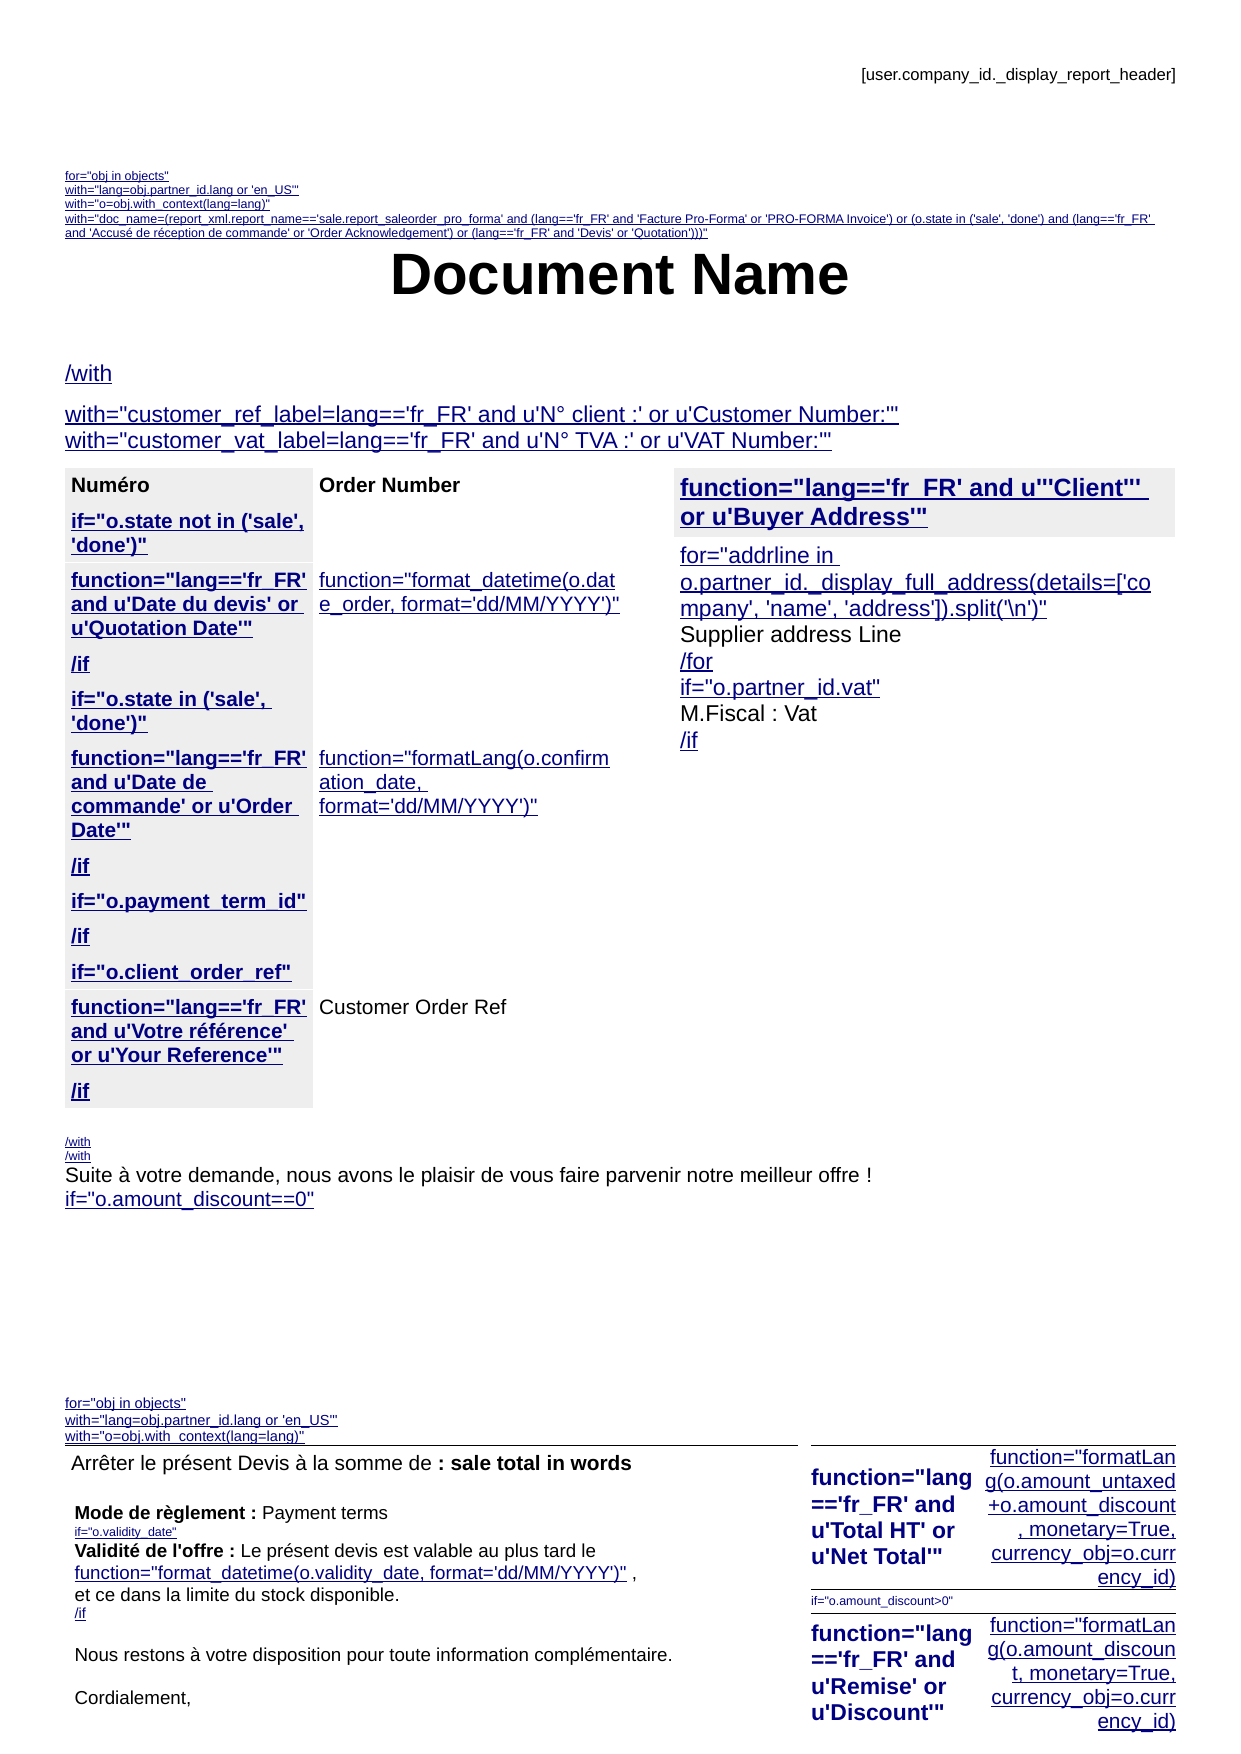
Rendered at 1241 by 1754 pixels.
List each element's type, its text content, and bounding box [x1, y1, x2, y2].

text with="doc_name=(report_xml.report_name=='sale.report_saleorder_pro_forma' and (lang=='fr_FR' and 'Facture Pro-Forma' or 'PRO-FORMA Invoice') or (o.state in ('sale', 'done') and (lang=='fr_FR' and 'Accusé de réception de commande' or 'Order Acknowledgement') or (lang=='fr_FR' and 'Devis' or 'Quotation')))" [65, 211, 1175, 240]
table_cell /if [65, 919, 313, 954]
table_cell [313, 883, 626, 919]
text /with [65, 1149, 1175, 1163]
table_cell function="formatLang(o.confirmation_date, format='dd/MM/YYYY')" [313, 741, 626, 848]
table_header [674, 797, 1175, 1134]
table_cell function="lang=='fr_FR' and u'Votre référence' or u'Your Reference'" [65, 990, 313, 1073]
table_cell [313, 681, 626, 741]
subtitle Document Name [65, 240, 1175, 307]
text with="customer_ref_label=lang=='fr_FR' and u'N° client :' or u'Customer Number:'" [65, 401, 1175, 427]
table_cell [313, 646, 626, 681]
text Suite à votre demande, nous avons le plaisir de vous faire parvenir notre meilleur offre ! [65, 1163, 1175, 1187]
table_cell /if [65, 646, 313, 681]
table_cell function="lang=='fr_FR' and u'Date de commande' or u'Order Date'" [65, 741, 313, 848]
table_cell /if [65, 1073, 313, 1108]
text /with [65, 360, 1175, 386]
text with="lang=obj.partner_id.lang or 'en_US'" [65, 182, 1175, 197]
text with="o=obj.with_context(lang=lang)" [65, 197, 1175, 211]
table_header function="lang=='fr_FR' and u'''Client''' or u'Buyer Address'" [674, 468, 1175, 537]
text with="customer_vat_label=lang=='fr_FR' and u'N° TVA :' or u'VAT Number:'" [65, 427, 1175, 453]
table_cell if="o.client_order_ref" [65, 954, 313, 989]
table_header Numéro [65, 468, 313, 503]
table_cell [313, 1073, 626, 1108]
table_cell if="o.state in ('sale', 'done')" [65, 681, 313, 741]
table_cell function="lang=='fr_FR' and u'Date du devis' or u'Quotation Date'" [65, 563, 313, 646]
text /with [65, 1134, 1175, 1149]
table_header Order Number [313, 468, 626, 503]
table_cell /if [65, 848, 313, 883]
table_header [65, 1108, 626, 1134]
table_cell if="o.payment_term_id" [65, 883, 313, 919]
table_cell [313, 503, 626, 562]
table_header [626, 468, 674, 1134]
table_cell [313, 954, 626, 989]
table_cell function="format_datetime(o.date_order, format='dd/MM/YYYY')" [313, 563, 626, 646]
table_cell [313, 848, 626, 883]
table_cell if="o.state not in ('sale', 'done')" [65, 503, 313, 562]
table_cell Customer Order Ref [313, 990, 626, 1073]
text if="o.amount_discount==0" [65, 1187, 1175, 1211]
text for="obj in objects" [65, 168, 1175, 182]
table_cell for="addrline in o.partner_id._display_full_address(details=['company', 'name', 'address']).split('\n')" Supplier address Line /for if="o.partner_id.vat" M.Fiscal : Vat /if [674, 537, 1175, 759]
table_cell [674, 759, 1175, 797]
table_cell [313, 919, 626, 954]
